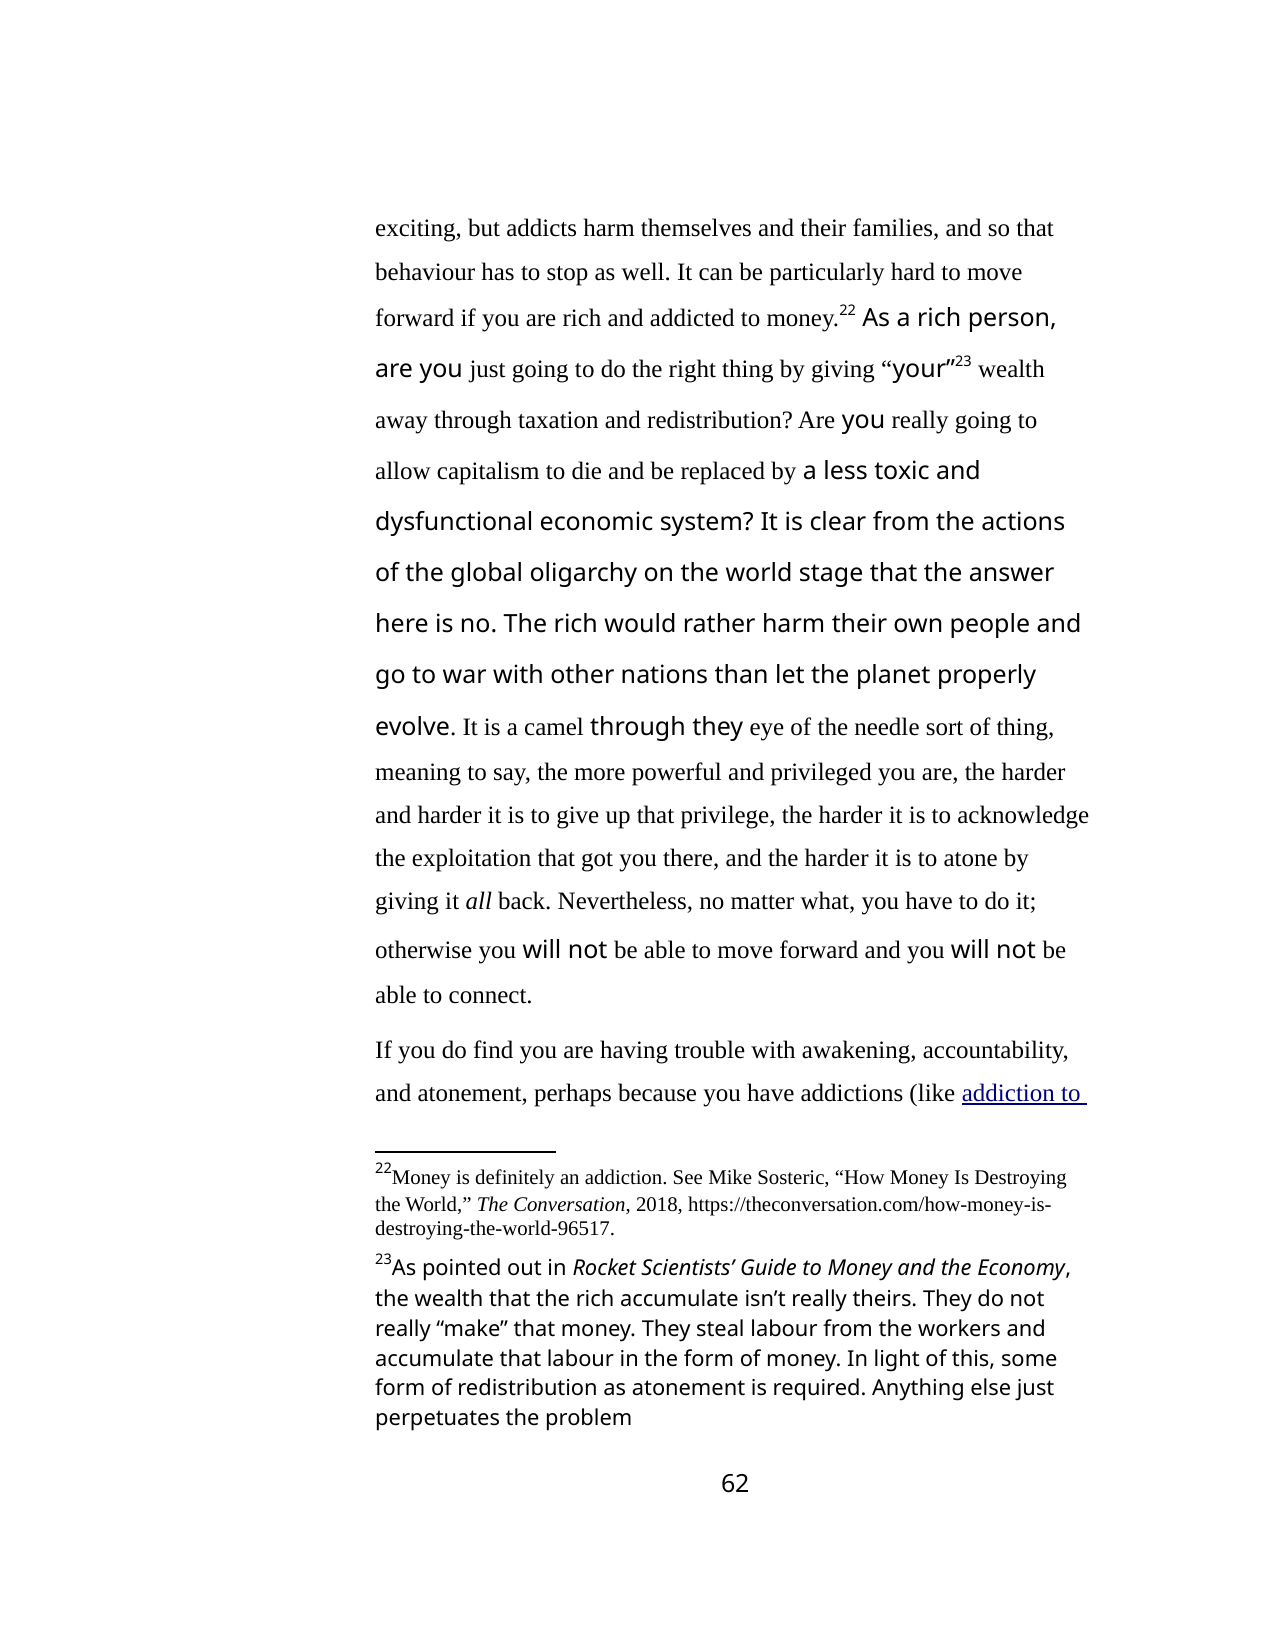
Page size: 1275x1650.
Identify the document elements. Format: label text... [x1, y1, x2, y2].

text Money is definitely an addiction. See Mike Sosteric, “How Money Is Destroying the World,” The Conversation, 2018, https://theconversation.com/how-money-is-destroying-the-world-96517. [375, 1158, 1095, 1240]
text exciting, but addicts harm themselves and their families, and so that behaviour has to stop as well. It can be particularly hard to move forward if you are rich and addicted to money. As a rich person, are you just going to do the right thing by giving “your” wealth away through taxation and redistribution? Are you really going to allow capitalism to die and be replaced by a less toxic and dysfunctional economic system? It is clear from the actions of the global oligarchy on the world stage that the answer here is no. The rich would rather harm their own people and go to war with other nations than let the planet properly evolve. It is a camel through they eye of the needle sort of thing, meaning to say, the more powerful and privileged you are, the harder and harder it is to give up that privilege, the harder it is to acknowledge the exploitation that got you there, and the harder it is to atone by giving it all back. Nevertheless, no matter what, you have to do it; otherwise you will not be able to move forward and you will not be able to connect. [375, 213, 1095, 1009]
text If you do find you are having trouble with awakening, accountability, and atonement, perhaps because you have addictions (like addiction to money) or other issues (low-self-esteem issues, for example) that prevent you from engaging with and sticking to the process, take a step back to Lightning Path Workbook Two and the healing stage. There is no point trying to push through when the healing foundations are not in place. If you do not build a proper foundation, then you will not be able to atone properly and you will only be able to manage a connection or two here and there, if that—and that is not nearly enough. Remember, the point of this is not to have one or two mystical experiences here and there. The point is to develop a strong and permanent connection. To do that, you need to build a foundation. Take your time and do it right. Remember, this is not a race and no connected person is going to think poorly of you if you got some healing work to do. Be methodical about this and do not skip steps. You are just wasting time if you do. [375, 1035, 1095, 1107]
text As pointed out in Rocket Scientists’ Guide to Money and the Economy, the wealth that the rich accumulate isn’t really theirs. They do not really “make” that money. They steal labour from the workers and accumulate that labour in the form of money. In light of this, some form of redistribution as atonement is required. Anything else just perpetuates the problem [375, 1249, 1095, 1432]
